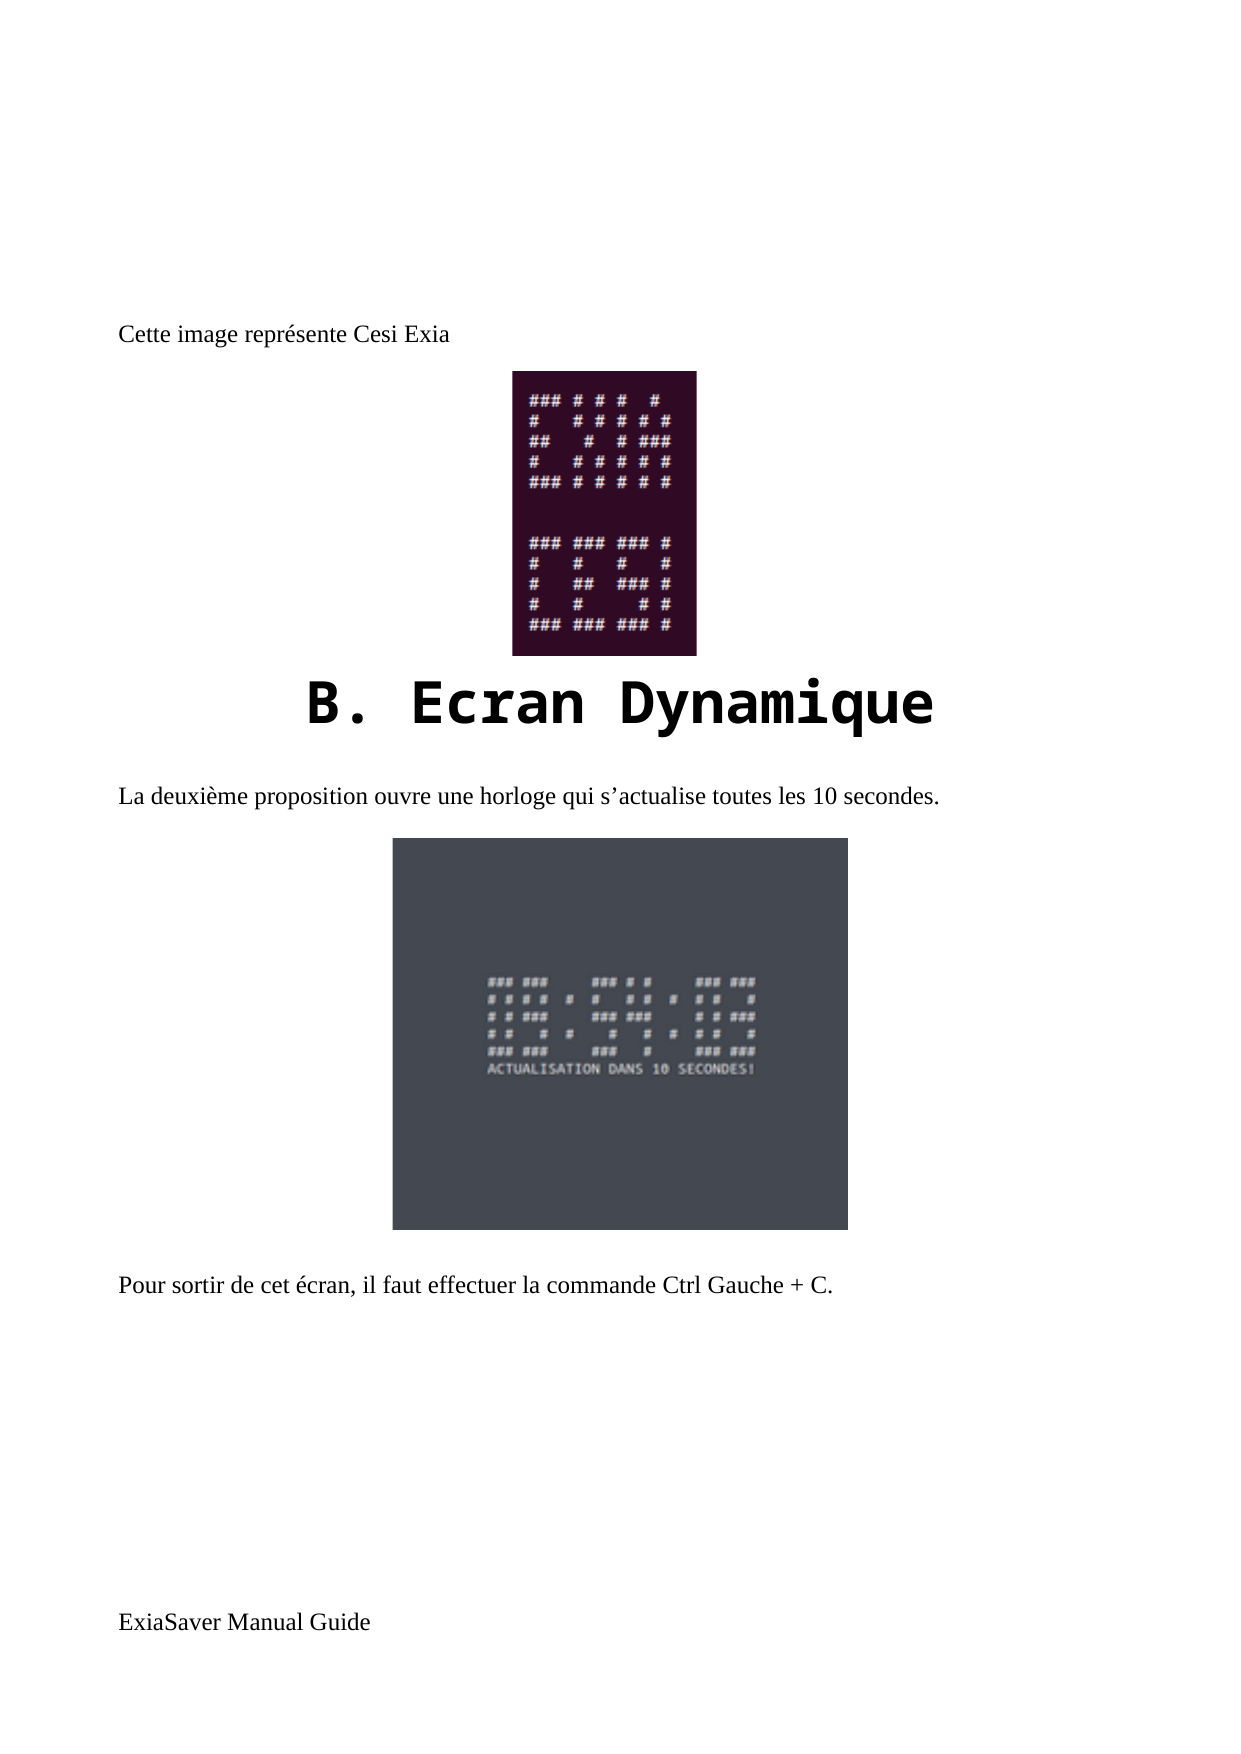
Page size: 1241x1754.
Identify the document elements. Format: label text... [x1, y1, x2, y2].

title B. Ecran Dynamique [118, 661, 1122, 740]
picture [512, 371, 697, 656]
text Pour sortir de cet écran, il faut effectuer la commande Ctrl Gauche + C. [118, 1270, 1122, 1299]
text La deuxième proposition ouvre une horloge qui s’actualise toutes les 10 secondes. [118, 781, 1122, 810]
text Cette image représente Cesi Exia [118, 319, 1122, 348]
picture [392, 838, 848, 1230]
